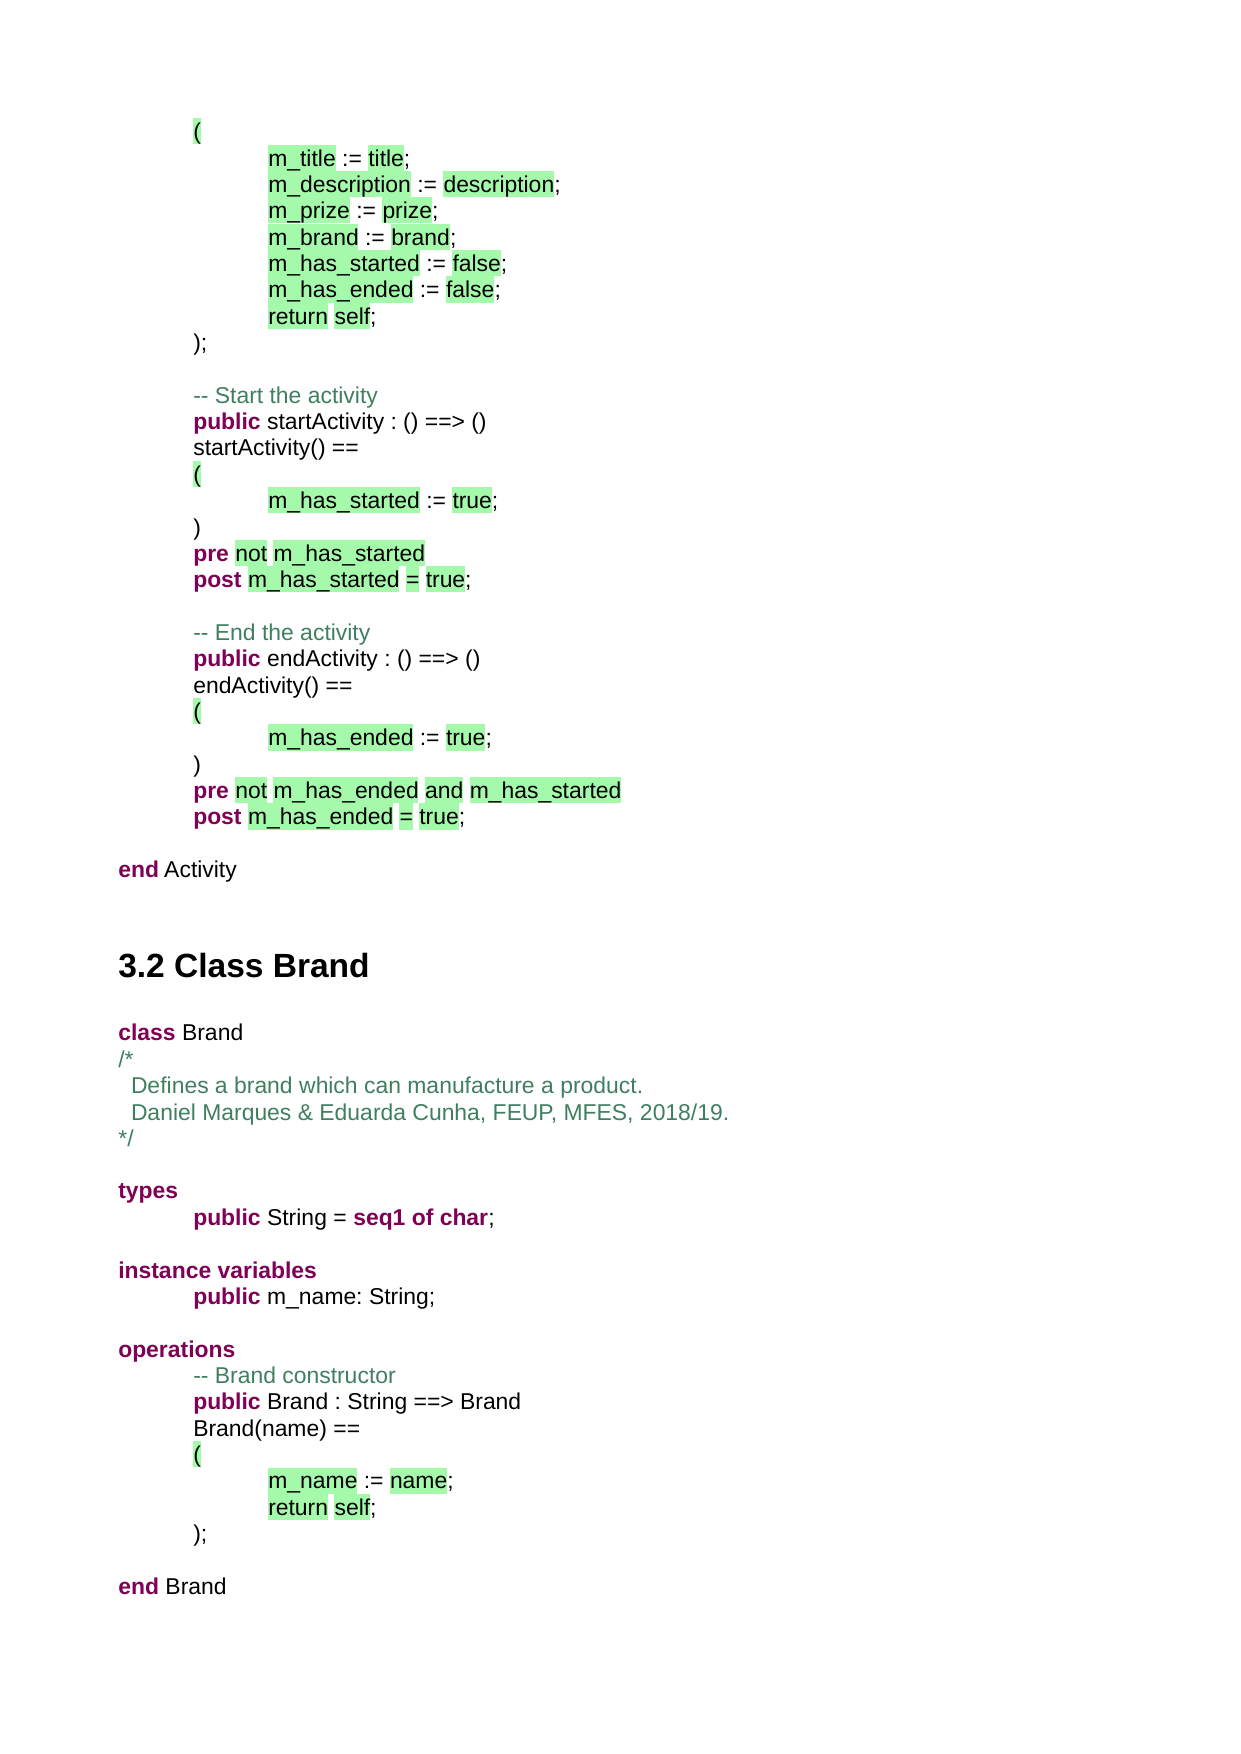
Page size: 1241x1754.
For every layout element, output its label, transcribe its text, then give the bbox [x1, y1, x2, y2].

text Daniel Marques & Eduarda Cunha, FEUP, MFES, 2018/19. [118, 1098, 1122, 1125]
text */ [118, 1125, 1122, 1151]
text m_has_ended := true; [118, 724, 1122, 751]
text pre not m_has_ended and m_has_started [118, 777, 1122, 803]
text instance variables [118, 1257, 1122, 1283]
text Brand(name) == [118, 1415, 1122, 1441]
text ( [118, 118, 1122, 144]
text endActivity() == [118, 672, 1122, 698]
text public m_name: String; [118, 1283, 1122, 1309]
text /* [118, 1046, 1122, 1072]
text m_has_ended := false; [118, 276, 1122, 303]
text operations [118, 1336, 1122, 1362]
text end Brand [118, 1573, 1122, 1599]
text ( [118, 1441, 1122, 1467]
text ( [118, 461, 1122, 487]
text -- Start the activity [118, 382, 1122, 408]
text m_description := description; [118, 171, 1122, 197]
text m_title := title; [118, 144, 1122, 171]
text -- End the activity [118, 619, 1122, 645]
text m_prize := prize; [118, 197, 1122, 223]
text types [118, 1177, 1122, 1204]
text pre not m_has_started [118, 540, 1122, 566]
text -- Brand constructor [118, 1362, 1122, 1388]
text ) [118, 513, 1122, 540]
text startActivity() == [118, 434, 1122, 461]
text m_name := name; [118, 1467, 1122, 1494]
text return self; [118, 1494, 1122, 1520]
text post m_has_started = true; [118, 566, 1122, 592]
text return self; [118, 303, 1122, 329]
text ( [118, 698, 1122, 724]
text public String = seq1 of char; [118, 1204, 1122, 1230]
text class Brand [118, 1019, 1122, 1046]
text public endActivity : () ==> () [118, 645, 1122, 672]
text ) [118, 751, 1122, 777]
text ); [118, 1520, 1122, 1546]
text Defines a brand which can manufacture a product. [118, 1072, 1122, 1098]
text m_has_started := false; [118, 250, 1122, 276]
text public startActivity : () ==> () [118, 408, 1122, 434]
text m_has_started := true; [118, 487, 1122, 513]
text ); [118, 329, 1122, 355]
text post m_has_ended = true; [118, 803, 1122, 830]
text m_brand := brand; [118, 223, 1122, 250]
text public Brand : String ==> Brand [118, 1388, 1122, 1415]
text end Activity [118, 856, 1122, 882]
subtitle 3.2 Class Brand [118, 946, 1122, 984]
